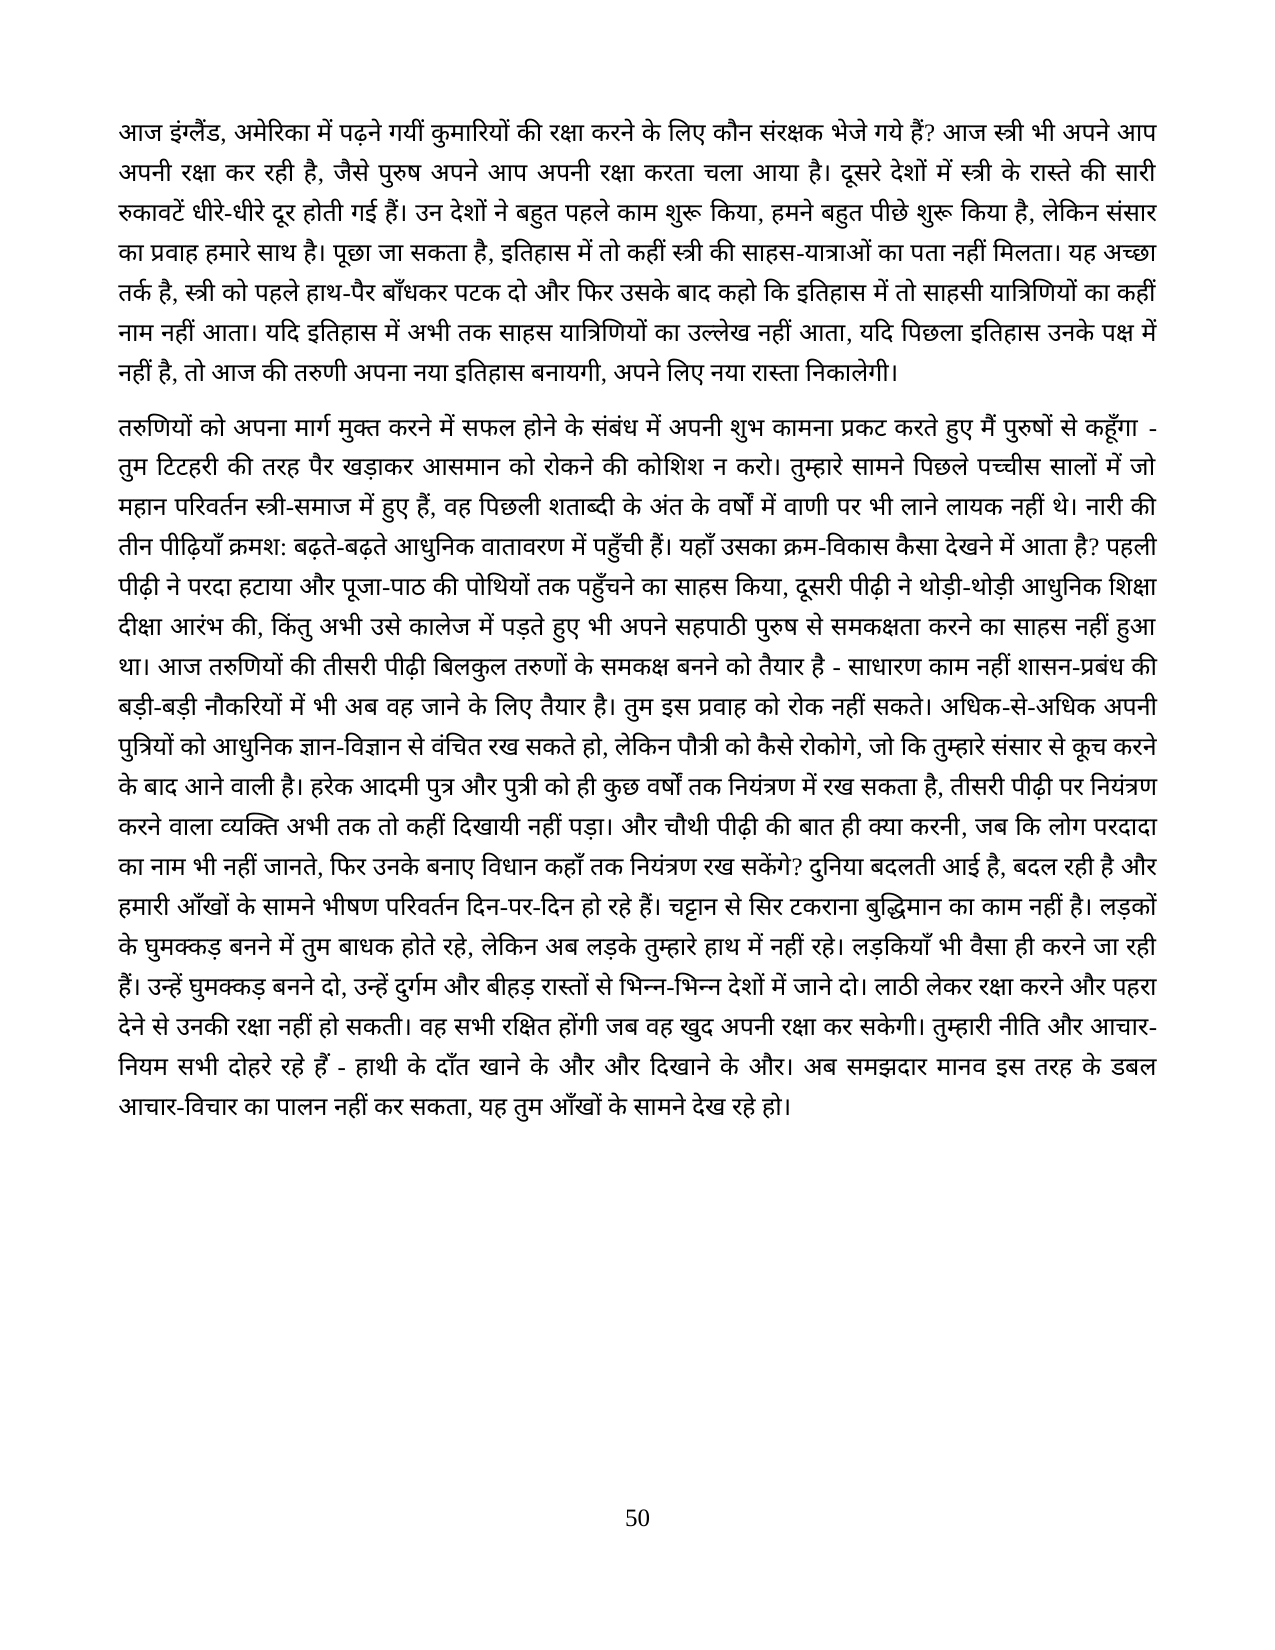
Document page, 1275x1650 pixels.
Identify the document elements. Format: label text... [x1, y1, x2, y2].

text आज इंग्लैंड, अमेरिका में पढ़ने गयीं कुमारियों की रक्षा करने के लिए कौन संरक्षक भेजे गये हैं? आज स्‍त्री भी अपने आप अपनी रक्षा कर रही है, जैसे पुरुष अपने आप अपनी रक्षा करता चला आया है। दूसरे देशों में स्‍त्री के रास्‍ते की सारी रुकावटें धीरे-धीरे दूर होती गई हैं। उन देशों ने बहुत पहले काम शुरू किया, हमने बहुत पीछे शुरू किया है, लेकिन संसार का प्रवाह हमारे साथ है। पूछा जा सकता है, इतिहास में तो कहीं स्‍त्री की साहस-यात्राओं का पता नहीं मिलता। यह अच्छा तर्क है, स्‍त्री को पहले हाथ-पैर बाँधकर पटक दो और फिर उसके बाद कहो कि इतिहास में तो साहसी यात्रिणियों का कहीं नाम नहीं आता। यदि इतिहास में अभी तक साहस यात्रिणियों का उल्‍लेख नहीं आता, यदि पिछला इतिहास उनके पक्ष में नहीं है, तो आज की तरुणी अपना नया इतिहास बनायगी, अपने लिए नया रास्‍ता निकालेगी। [118, 118, 1157, 392]
text तरुणियों को अपना मार्ग मुक्‍त करने में सफल होने के संबंध में अपनी शुभ कामना प्रकट करते हुए मैं पुरुषों से कहूँगा - तुम टिटहरी की तरह पैर खड़ाकर आसमान को रोकने की कोशिश न करो। तुम्‍हारे सामने पिछले पच्‍चीस सालों में जो महान परिवर्तन स्‍त्री-समाज में हुए हैं, वह पिछली शताब्‍दी के अंत के वर्षों में वाणी पर भी लाने लायक नहीं थे। नारी की तीन पीढ़ियाँ क्रमश: बढ़ते-बढ़ते आधुनिक वातावरण में पहुँची हैं। यहाँ उसका क्रम-विकास कैसा देखने में आता है? पहली पीढ़ी ने परदा हटाया और पूजा-पाठ की पोथियों तक पहुँचने का साहस किया, दूसरी पीढ़ी ने थोड़ी-थोड़ी आधुनिक शिक्षा दीक्षा आरंभ की, किंतु अभी उसे कालेज में पड़ते हुए भी अपने सहपाठी पुरुष से समकक्षता करने का साहस नहीं हुआ था। आज तरुणियों की तीसरी पीढ़ी बिलकुल तरुणों के समकक्ष बनने को तैयार है - साधारण काम नहीं शासन-प्रबंध की बड़ी-बड़ी नौकरियों में भी अब वह जाने के लिए तैयार है। तुम इस प्रवाह को रोक नहीं सकते। अधिक-से-अधिक अपनी पुत्रियों को आधुनिक ज्ञान-विज्ञान से वंचित रख सकते हो, लेकिन पौत्री को कैसे रोकोगे, जो कि तुम्‍हारे संसार से कूच करने के बाद आने वाली है। हरेक आदमी पुत्र और पुत्री को ही कुछ वर्षों तक नियंत्रण में रख सकता है, तीसरी पीढ़ी पर नियंत्रण करने वाला व्‍यक्ति अभी तक तो कहीं दिखायी नहीं पड़ा। और चौथी पीढ़ी की बात ही क्या करनी, जब कि लोग परदादा का नाम भी नहीं जानते, फिर उनके बनाए विधान कहाँ तक नियंत्रण रख सकेंगे? दुनिया बदलती आई है, बदल रही है और हमारी आँखों के सामने भीषण परिवर्तन दिन-पर-दिन हो रहे हैं। चट्टान से सिर टकराना बुद्धिमान का काम नहीं है। लड़कों के घुमक्कड़ बनने में तुम बाधक होते रहे, लेकिन अब लड़के तुम्‍हारे हाथ में नहीं रहे। लड़कियाँ भी वैसा ही करने जा रही हैं। उन्‍हें घुमक्कड़ बनने दो, उन्‍हें दुर्गम और बीहड़ रास्‍तों से भिन्‍न-भिन्‍न देशों में जाने दो। लाठी लेकर रक्षा करने और पहरा देने से उनकी रक्षा नहीं हो सकती। वह सभी रक्षित होंगी जब वह खुद अपनी रक्षा कर सकेगी। तुम्‍हारी नीति और आचार-नियम सभी दोहरे रहे हैं - हाथी के दाँत खाने के और और दिखाने के और। अब समझदार मानव इस तरह के डबल आचार-विचार का पालन नहीं कर सकता, यह तुम आँखों के सामने देख रहे हो। [118, 413, 1157, 1126]
